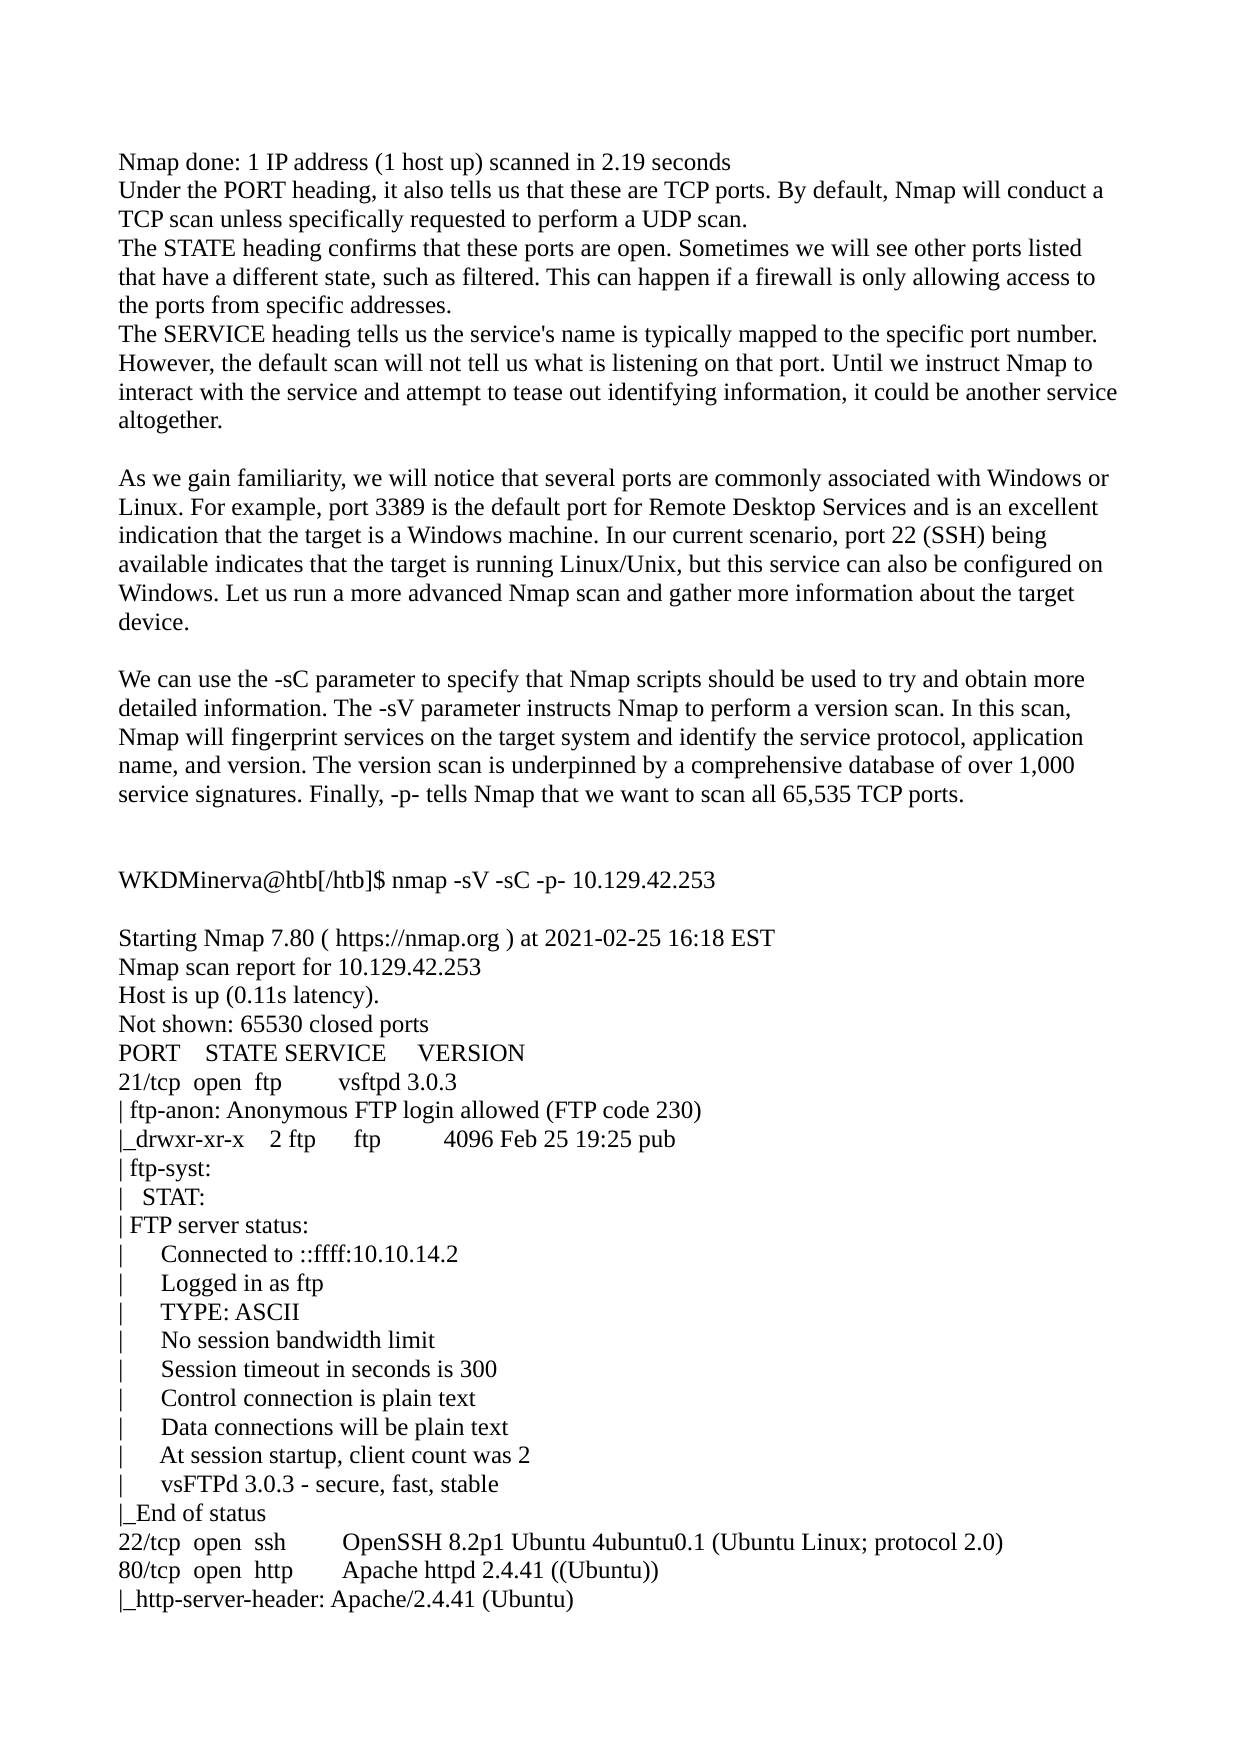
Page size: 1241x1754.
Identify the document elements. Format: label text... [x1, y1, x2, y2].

text Not shown: 65530 closed ports [118, 1009, 1122, 1038]
text 80/tcp open http Apache httpd 2.4.41 ((Ubuntu)) [118, 1556, 1122, 1584]
text | ftp-anon: Anonymous FTP login allowed (FTP code 230) [118, 1096, 1122, 1124]
text Nmap scan report for 10.129.42.253 [118, 952, 1122, 981]
text Under the PORT heading, it also tells us that these are TCP ports. By default, Nmap will conduct a TCP scan unless specifically requested to perform a UDP scan. [118, 176, 1122, 233]
text | ftp-syst: [118, 1153, 1122, 1182]
text | Logged in as ftp [118, 1268, 1122, 1297]
text | STAT: [118, 1182, 1122, 1211]
text | Session timeout in seconds is 300 [118, 1354, 1122, 1383]
text Starting Nmap 7.80 ( https://nmap.org ) at 2021-02-25 16:18 EST [118, 923, 1122, 952]
text Host is up (0.11s latency). [118, 981, 1122, 1009]
text Nmap done: 1 IP address (1 host up) scanned in 2.19 seconds [118, 147, 1122, 176]
text | Connected to ::ffff:10.10.14.2 [118, 1239, 1122, 1268]
text | FTP server status: [118, 1211, 1122, 1239]
text | Control connection is plain text [118, 1383, 1122, 1412]
text The SERVICE heading tells us the service's name is typically mapped to the specific port number. However, the default scan will not tell us what is listening on that port. Until we instruct Nmap to interact with the service and attempt to tease out identifying information, it could be another service altogether. [118, 319, 1122, 434]
text | No session bandwidth limit [118, 1326, 1122, 1354]
text |_http-server-header: Apache/2.4.41 (Ubuntu) [118, 1584, 1122, 1613]
text We can use the -sC parameter to specify that Nmap scripts should be used to try and obtain more detailed information. The -sV parameter instructs Nmap to perform a version scan. In this scan, Nmap will fingerprint services on the target system and identify the service protocol, application name, and version. The version scan is underpinned by a comprehensive database of over 1,000 service signatures. Finally, -p- tells Nmap that we want to scan all 65,535 TCP ports. [118, 664, 1122, 808]
text |_End of status [118, 1498, 1122, 1527]
text 21/tcp open ftp vsftpd 3.0.3 [118, 1067, 1122, 1096]
text PORT STATE SERVICE VERSION [118, 1038, 1122, 1067]
text | vsFTPd 3.0.3 - secure, fast, stable [118, 1469, 1122, 1498]
text The STATE heading confirms that these ports are open. Sometimes we will see other ports listed that have a different state, such as filtered. This can happen if a firewall is only allowing access to the ports from specific addresses. [118, 233, 1122, 319]
text WKDMinerva@htb[/htb]$ nmap -sV -sC -p- 10.129.42.253 [118, 866, 1122, 894]
text As we gain familiarity, we will notice that several ports are commonly associated with Windows or Linux. For example, port 3389 is the default port for Remote Desktop Services and is an excellent indication that the target is a Windows machine. In our current scenario, port 22 (SSH) being available indicates that the target is running Linux/Unix, but this service can also be configured on Windows. Let us run a more advanced Nmap scan and gather more information about the target device. [118, 463, 1122, 636]
text | At session startup, client count was 2 [118, 1441, 1122, 1469]
text | TYPE: ASCII [118, 1297, 1122, 1326]
text 22/tcp open ssh OpenSSH 8.2p1 Ubuntu 4ubuntu0.1 (Ubuntu Linux; protocol 2.0) [118, 1527, 1122, 1556]
text |_drwxr-xr-x 2 ftp ftp 4096 Feb 25 19:25 pub [118, 1124, 1122, 1153]
text | Data connections will be plain text [118, 1412, 1122, 1441]
